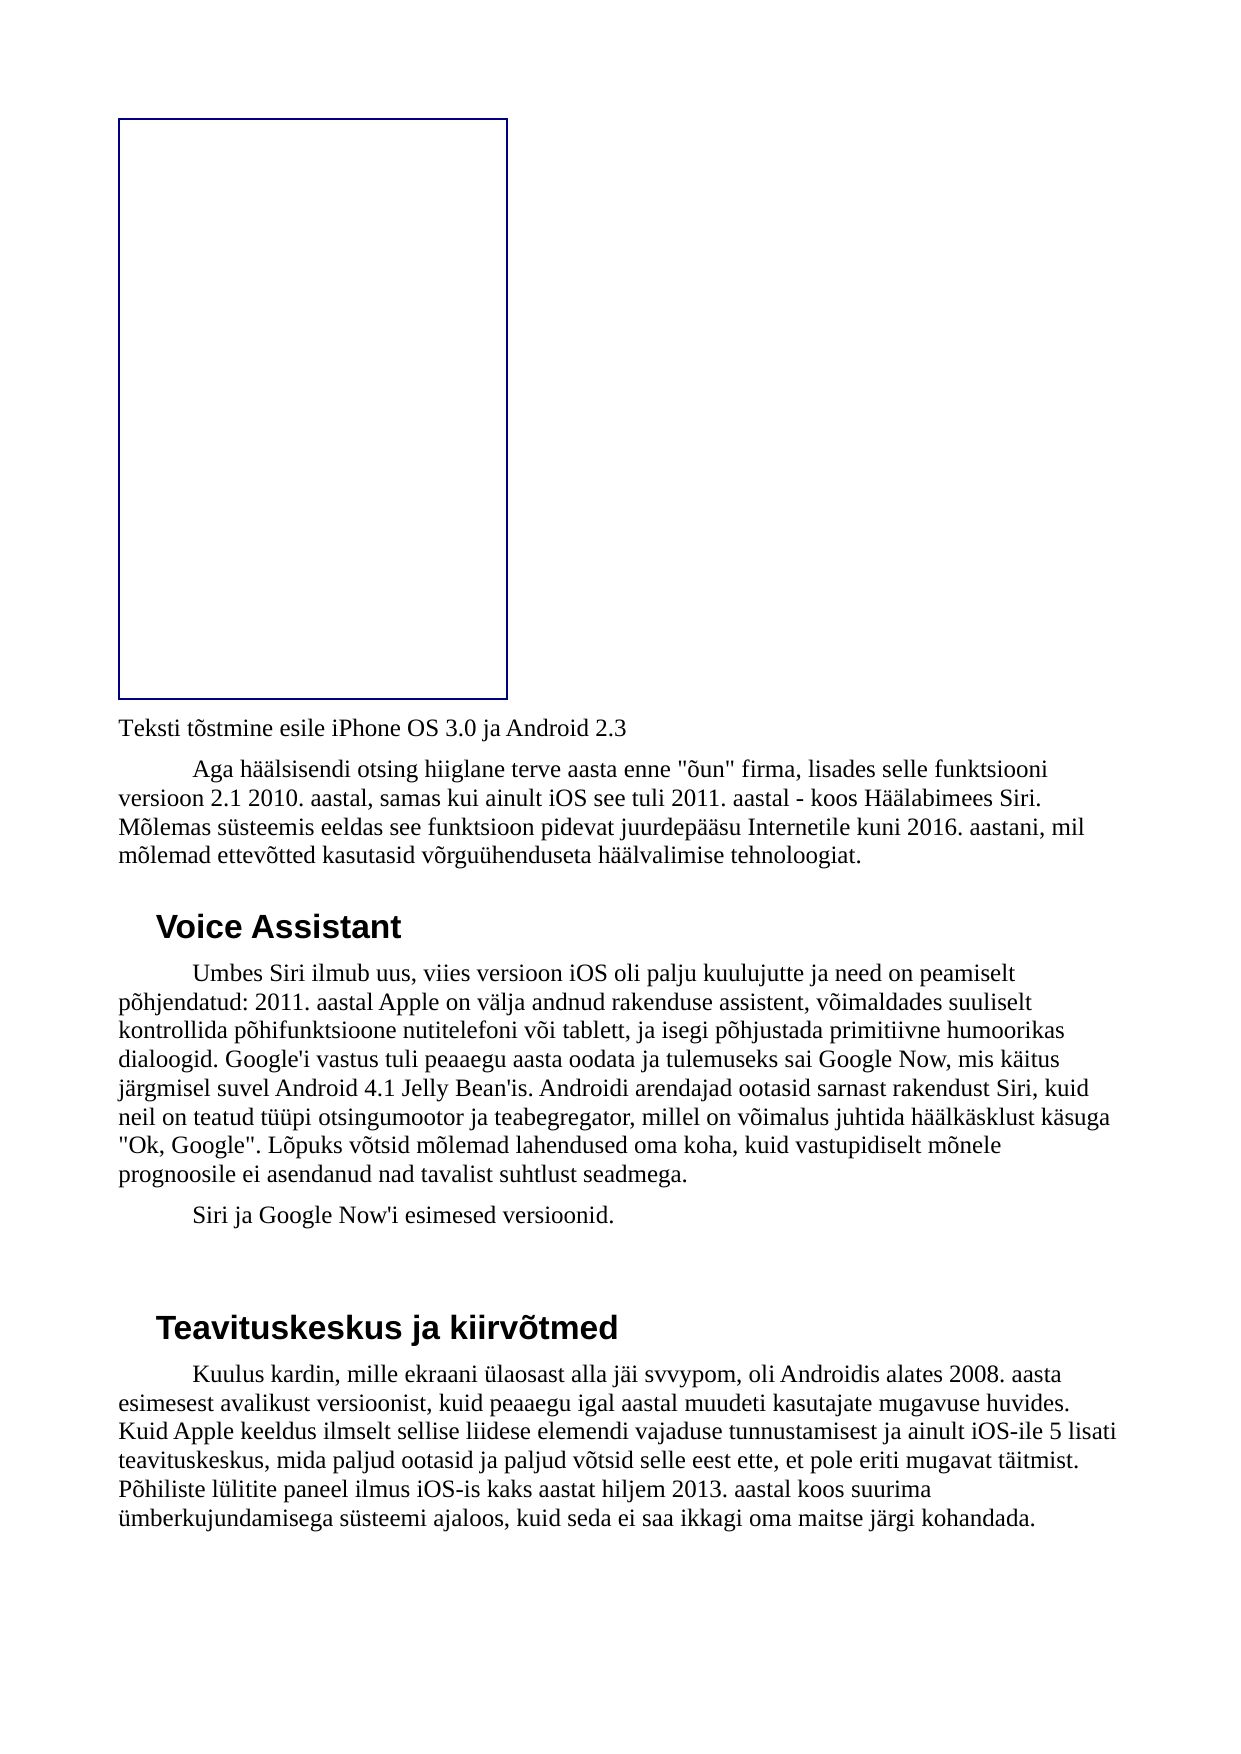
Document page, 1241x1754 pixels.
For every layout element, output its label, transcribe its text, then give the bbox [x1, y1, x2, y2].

text Umbes Siri ilmub uus, viies versioon iOS oli palju kuulujutte ja need on peamiselt põhjendatud: 2011. aastal Apple on välja andnud rakenduse assistent, võimaldades suuliselt kontrollida põhifunktsioone nutitelefoni või tablett, ja isegi põhjustada primitiivne humoorikas dialoogid. Google'i vastus tuli peaaegu aasta oodata ja tulemuseks sai Google Now, mis käitus järgmisel suvel Android 4.1 Jelly Bean'is. Androidi arendajad ootasid sarnast rakendust Siri, kuid neil on teatud tüüpi otsingumootor ja teabegregator, millel on võimalus juhtida häälkäsklust käsuga "Ok, Google". Lõpuks võtsid mõlemad lahendused oma koha, kuid vastupidiselt mõnele prognoosile ei asendanud nad tavalist suhtlust seadmega. [118, 958, 1122, 1188]
text Siri ja Google Now'i esimesed versioonid. [118, 1200, 1122, 1229]
subtitle Teavituskeskus ja kiirvõtmed [156, 1308, 1122, 1346]
subtitle Voice Assistant [156, 907, 1122, 945]
text Teksti tõstmine esile iPhone OS 3.0 ja Android 2.3 [118, 713, 1122, 742]
text Aga häälsisendi otsing hiiglane terve aasta enne "õun" firma, lisades selle funktsiooni versioon 2.1 2010. aastal, samas kui ainult iOS see tuli 2011. aastal - koos Häälabimees Siri. Mõlemas süsteemis eeldas see funktsioon pidevat juurdepääsu Internetile kuni 2016. aastani, mil mõlemad ettevõtted kasutasid võrguühenduseta häälvalimise tehnoloogiat. [118, 754, 1122, 869]
text Kuulus kardin, mille ekraani ülaosast alla jäi svvypom, oli Androidis alates 2008. aasta esimesest avalikust versioonist, kuid peaaegu igal aastal muudeti kasutajate mugavuse huvides. Kuid Apple keeldus ilmselt sellise liidese elemendi vajaduse tunnustamisest ja ainult iOS-ile 5 lisati teavituskeskus, mida paljud ootasid ja paljud võtsid selle eest ette, et pole eriti mugavat täitmist. Põhiliste lülitite paneel ilmus iOS-is kaks aastat hiljem 2013. aastal koos suurima ümberkujundamisega süsteemi ajaloos, kuid seda ei saa ikkagi oma maitse järgi kohandada. [118, 1359, 1122, 1531]
